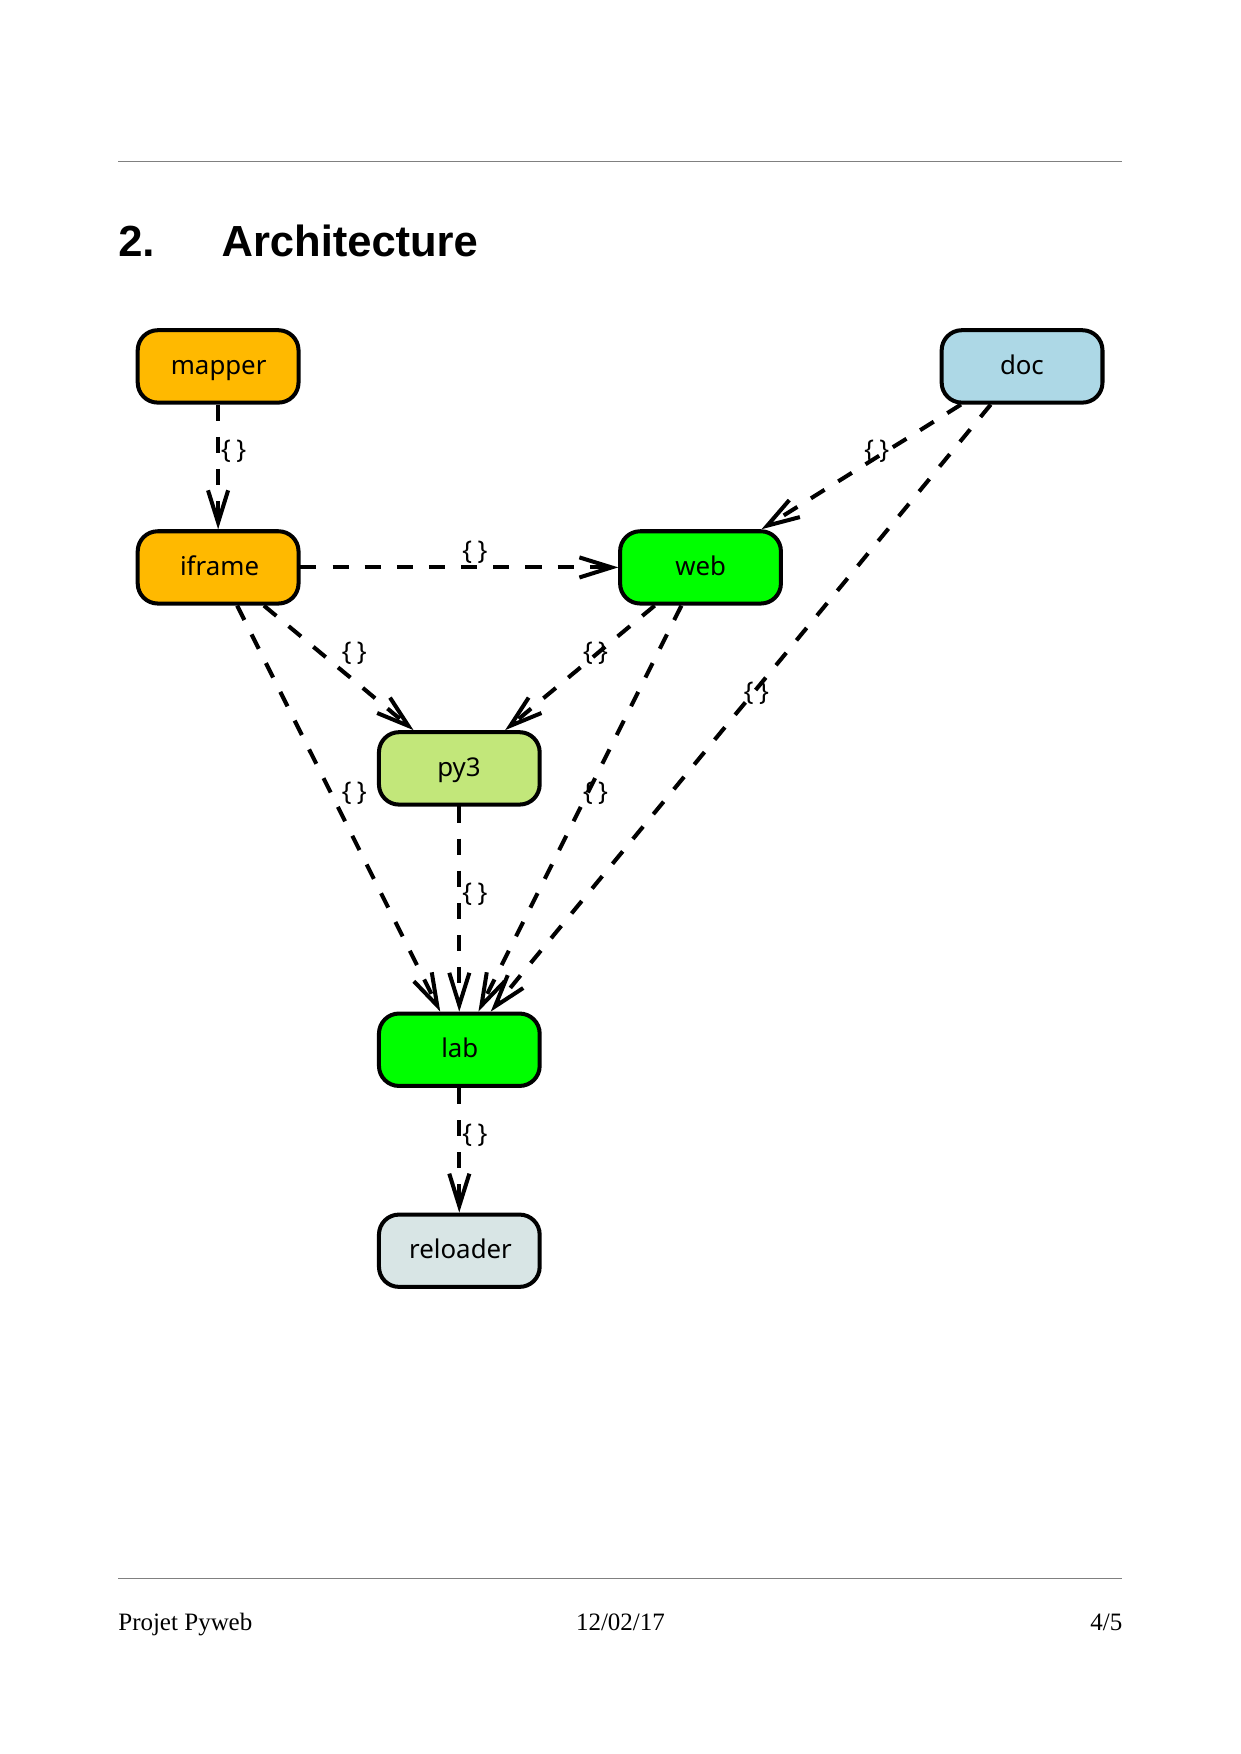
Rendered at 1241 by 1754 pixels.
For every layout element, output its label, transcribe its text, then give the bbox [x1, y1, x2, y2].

subtitle Architecture [118, 216, 1122, 266]
